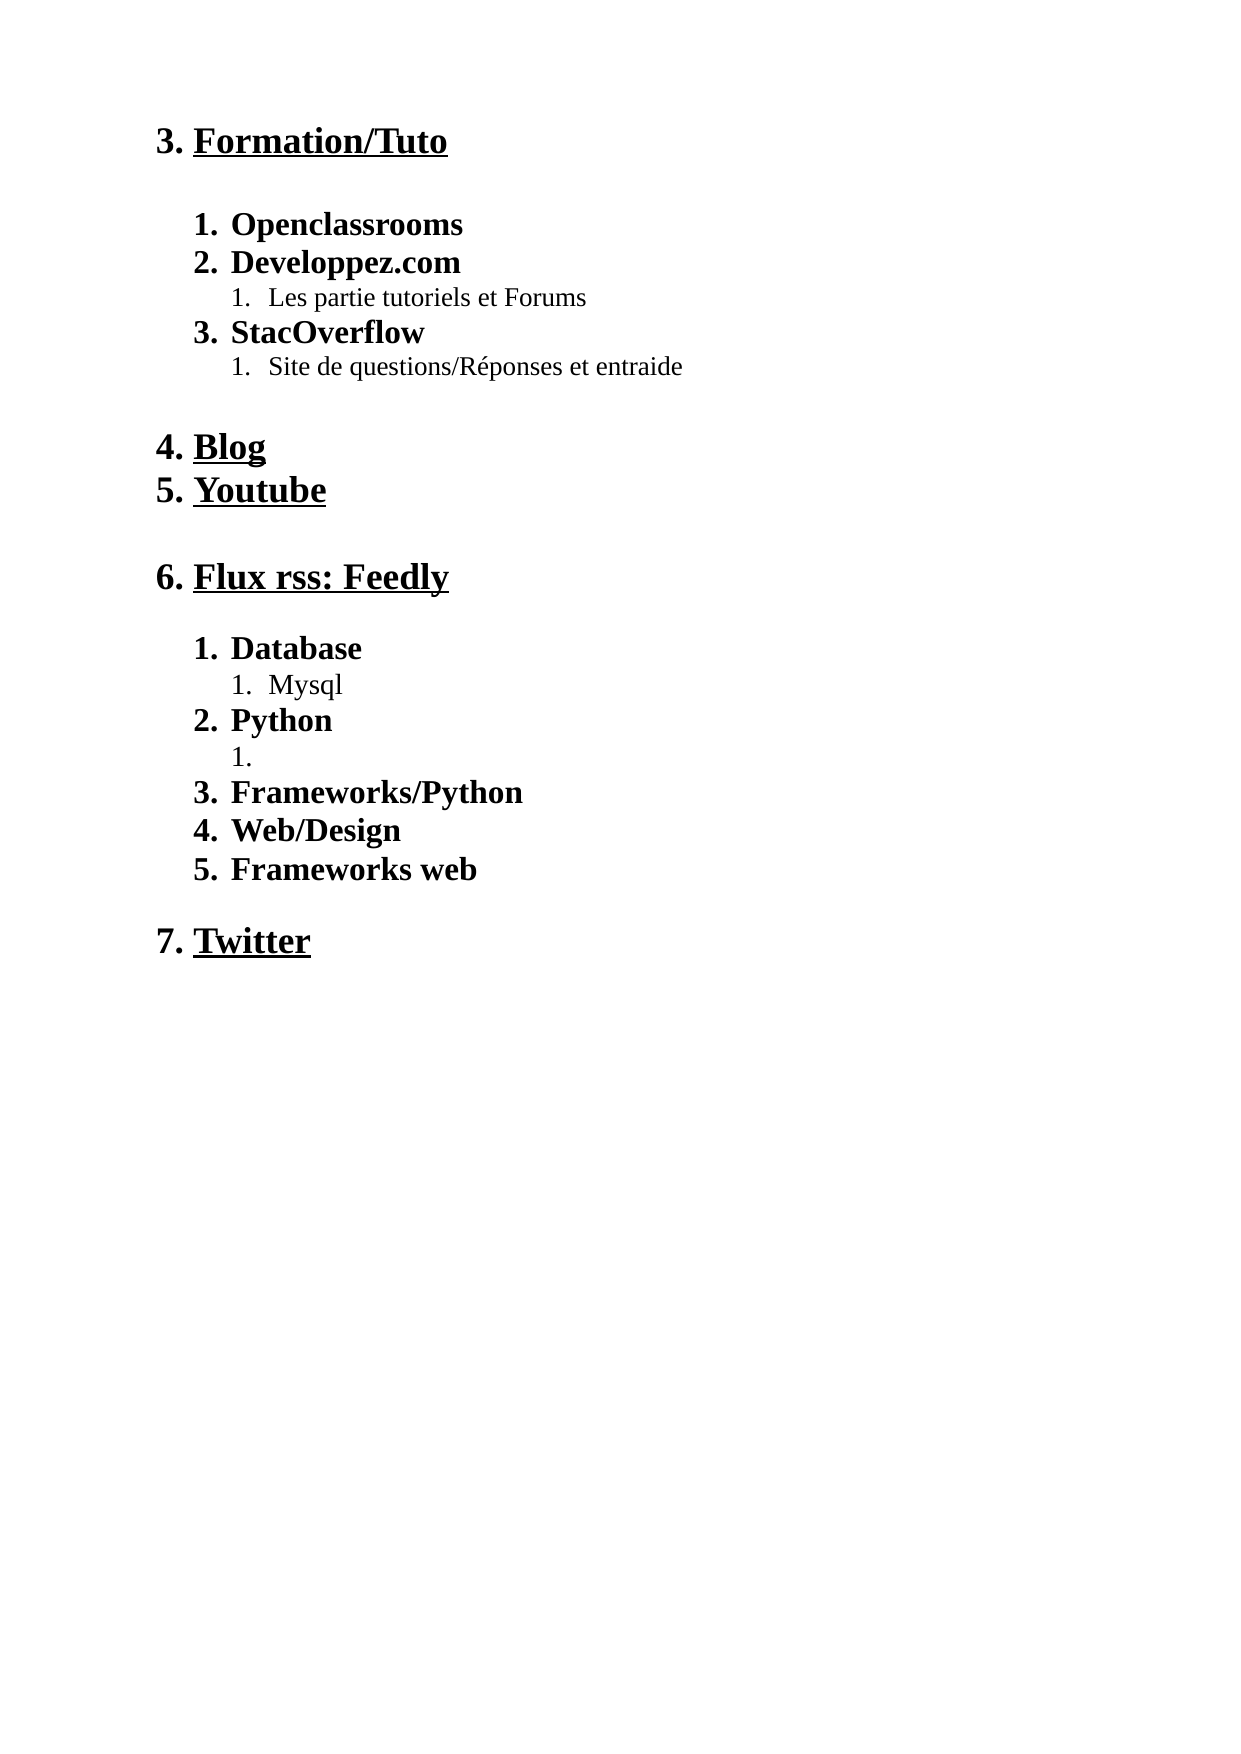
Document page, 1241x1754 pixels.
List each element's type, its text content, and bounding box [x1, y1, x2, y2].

list Formation/Tuto [156, 118, 1122, 161]
list StacOverflow [193, 312, 1122, 351]
list Openclassrooms [193, 204, 1122, 243]
list Frameworks/Python [193, 772, 1122, 811]
list Les partie tutoriels et Forums [231, 281, 1122, 312]
list Site de questions/Réponses et entraide [231, 351, 1122, 382]
list Twitter [156, 918, 1122, 961]
list Youtube [156, 468, 1122, 511]
list Web/Design [193, 811, 1122, 849]
list Python [193, 700, 1122, 739]
list Database [193, 628, 1122, 667]
list Mysql [231, 667, 1122, 700]
list Flux rss: Feedly [156, 554, 1122, 597]
list Developpez.com [193, 243, 1122, 281]
list Frameworks web [193, 849, 1122, 887]
list Blog [156, 425, 1122, 468]
